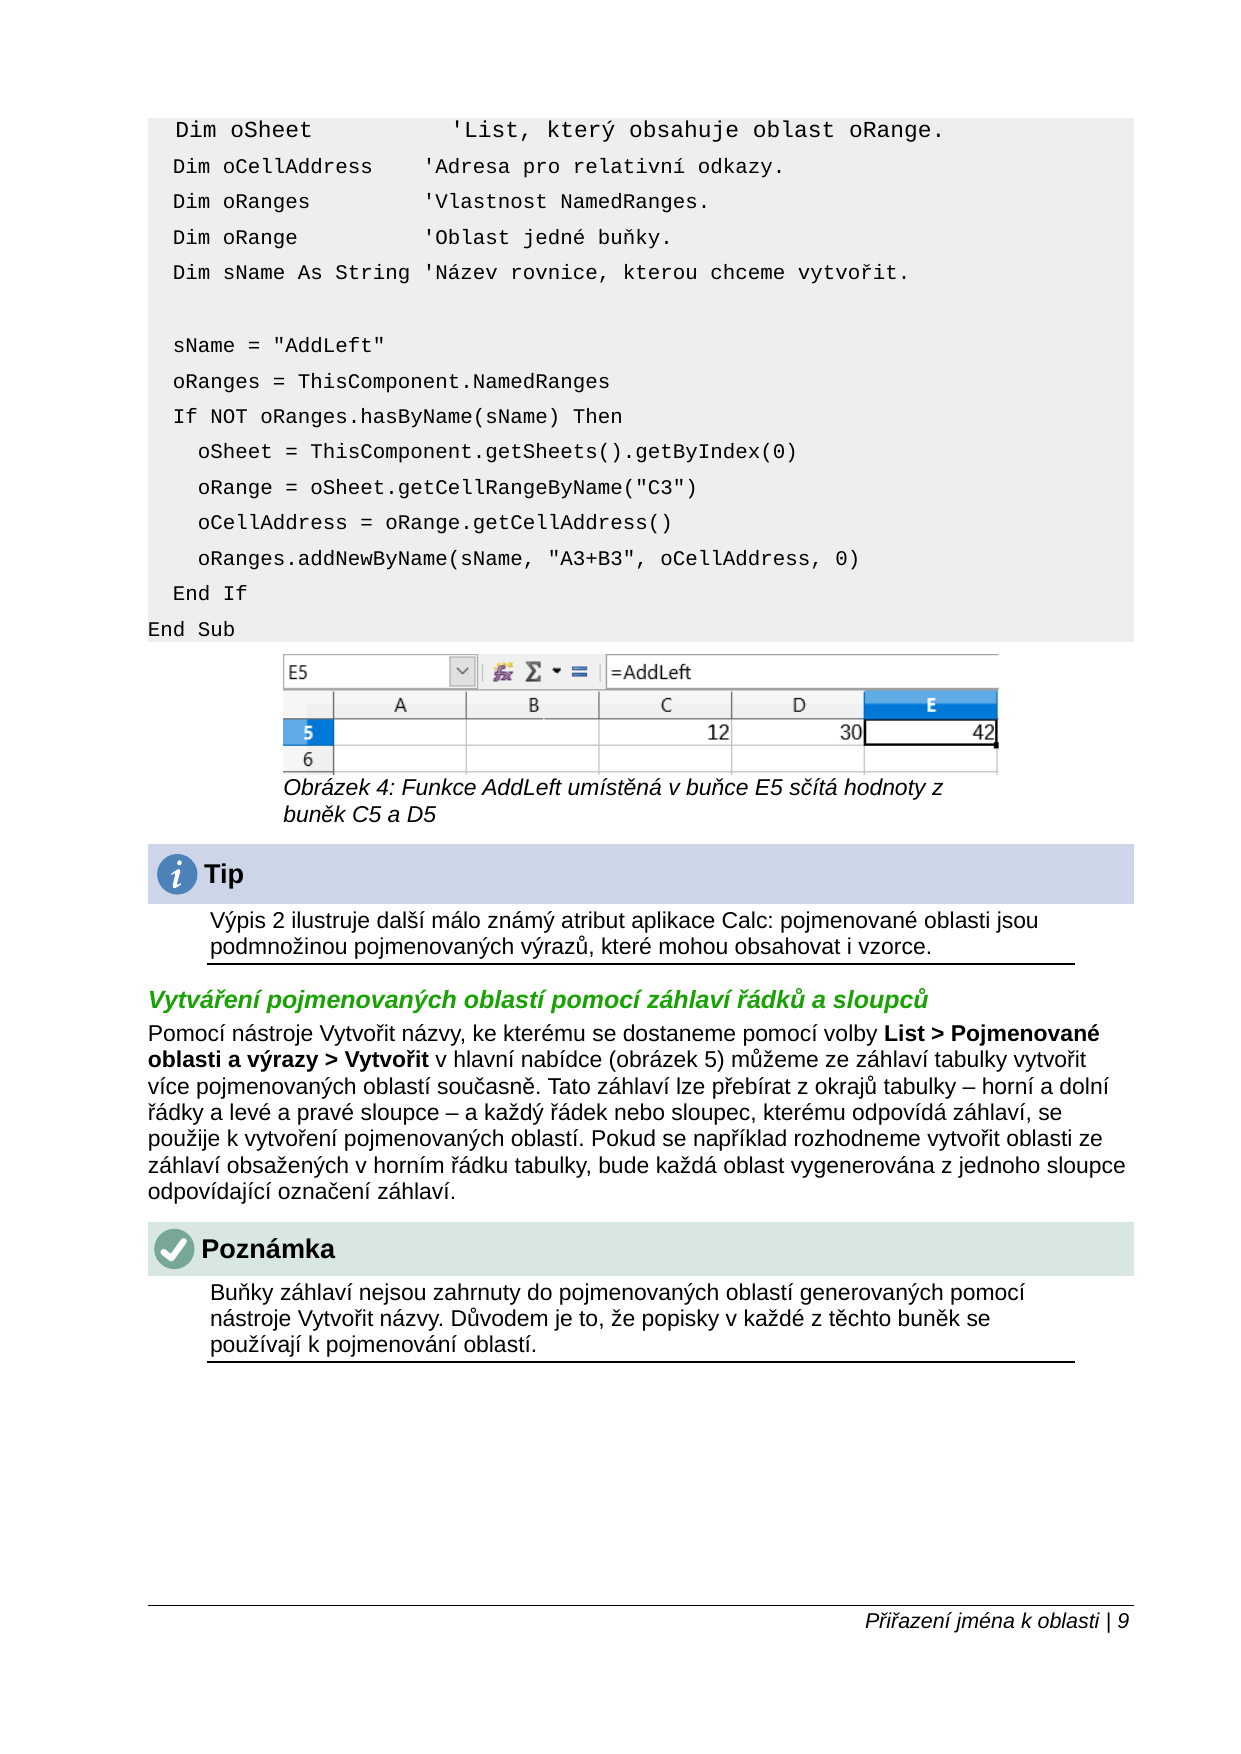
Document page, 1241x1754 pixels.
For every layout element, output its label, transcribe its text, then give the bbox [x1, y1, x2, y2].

text oRanges = ThisComponent.NamedRanges [148, 371, 1134, 394]
text Dim oRanges 'Vlastnost NamedRanges. [148, 191, 1134, 215]
text oRange = oSheet.getCellRangeByName("C3") [148, 477, 1134, 501]
text End Sub [148, 618, 1134, 642]
text End If [148, 583, 1134, 607]
picture [283, 654, 999, 775]
text sName = "AddLeft" [148, 335, 1134, 359]
subtitle Poznámka [148, 1222, 1134, 1276]
text Dim oRange 'Oblast jedné buňky. [148, 227, 1134, 250]
text If NOT oRanges.hasByName(sName) Then [148, 406, 1134, 430]
text Obrázek 4: Funkce AddLeft umístěná v buňce E5 sčítá hodnoty z buněk C5 a D5 [283, 775, 998, 827]
text Dim oSheet 'List, který obsahuje oblast oRange. [148, 118, 1134, 144]
text oSheet = ThisComponent.getSheets().getByIndex(0) [148, 441, 1134, 465]
text Výpis 2 ilustruje další málo známý atribut aplikace Calc: pojmenované oblasti jsou podmnožinou pojmenovaných výrazů, které mohou obsahovat i vzorce. [207, 904, 1075, 963]
text Dim sName As String 'Název rovnice, kterou chceme vytvořit. [148, 262, 1134, 286]
text Buňky záhlaví nejsou zahrnuty do pojmenovaných oblastí generovaných pomocí nástroje Vytvořit názvy. Důvodem je to, že popisky v každé z těchto buněk se používají k pojmenování oblastí. [207, 1276, 1075, 1361]
text oCellAddress = oRange.getCellAddress() [148, 512, 1134, 536]
subtitle Tip [148, 844, 1134, 904]
text Dim oCellAddress 'Adresa pro relativní odkazy. [148, 156, 1134, 179]
subtitle Vytváření pojmenovaných oblastí pomocí záhlaví řádků a sloupců [148, 985, 1134, 1014]
text Pomocí nástroje Vytvořit názvy, ke kterému se dostaneme pomocí volby List > Pojmenované oblasti a výrazy > Vytvořit v hlavní nabídce (obrázek 5) můžeme ze záhlaví tabulky vytvořit více pojmenovaných oblastí současně. Tato záhlaví lze přebírat z okrajů tabulky – horní a dolní řádky a levé a pravé sloupce – a každý řádek nebo sloupec, kterému odpovídá záhlaví, se použije k vytvoření pojmenovaných oblastí. Pokud se například rozhodneme vytvořit oblasti ze záhlaví obsažených v horním řádku tabulky, bude každá oblast vygenerována z jednoho sloupce odpovídající označení záhlaví. [148, 1020, 1134, 1204]
text oRanges.addNewByName(sName, "A3+B3", oCellAddress, 0) [148, 548, 1134, 571]
